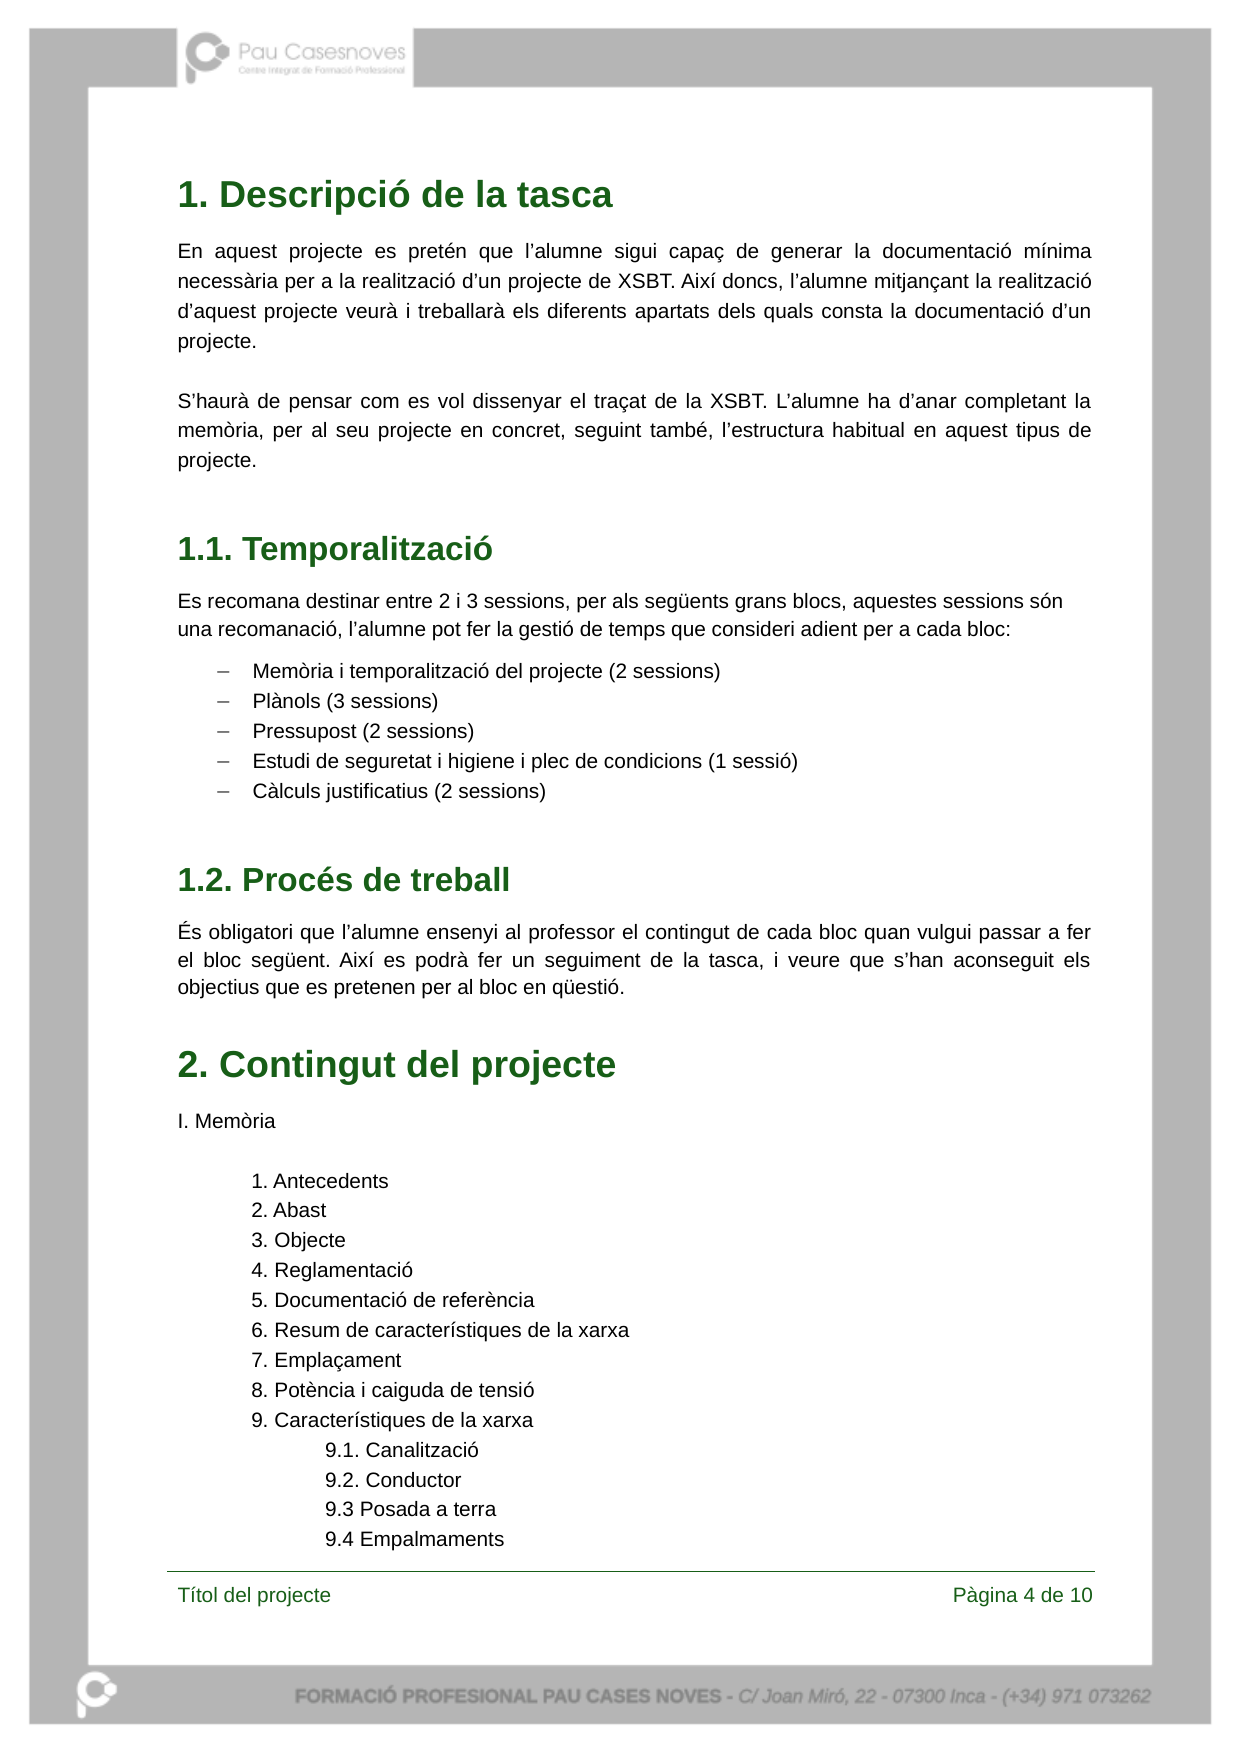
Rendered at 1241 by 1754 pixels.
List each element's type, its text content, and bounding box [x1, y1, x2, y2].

text 5. Documentació de referència [251, 1288, 1093, 1312]
list Memòria i temporalització del projecte (2 sessions) [215, 659, 1093, 683]
picture [0, 0, 1241, 1754]
text 9.2. Conductor [325, 1467, 1093, 1491]
text 9.4 Empalmaments [325, 1527, 1093, 1551]
text 3. Objecte [251, 1228, 1093, 1252]
text 9.1. Canalització [325, 1437, 1093, 1461]
subtitle 1.1. Temporalització [177, 529, 1093, 567]
text 8. Potència i caiguda de tensió [251, 1378, 1093, 1402]
text I. Memòria [177, 1109, 1093, 1133]
text En aquest projecte es pretén que l’alumne sigui capaç de generar la documentació mínima necessària per a la realització d’un projecte de XSBT. Així doncs, l’alumne mitjançant la realització d’aquest projecte veurà i treballarà els diferents apartats dels quals consta la documentació d’un projecte. [177, 239, 1093, 353]
subtitle 1. Descripció de la tasca [177, 173, 1093, 216]
subtitle 1.2. Procés de treball [177, 860, 1093, 898]
text 9.3 Posada a terra [325, 1497, 1093, 1521]
text 6. Resum de característiques de la xarxa [251, 1318, 1093, 1342]
text 1. Antecedents [251, 1168, 1093, 1192]
text S’haurà de pensar com es vol dissenyar el traçat de la XSBT. L’alumne ha d’anar completant la memòria, per al seu projecte en concret, seguint també, l’estructura habitual en aquest tipus de projecte. [177, 388, 1093, 472]
list Càlculs justificatius (2 sessions) [215, 779, 1093, 803]
list Estudi de seguretat i higiene i plec de condicions (1 sessió) [215, 749, 1093, 773]
text 7. Emplaçament [251, 1348, 1093, 1372]
text És obligatori que l’alumne ensenyi al professor el contingut de cada bloc quan vulgui passar a fer el bloc següent. Així es podrà fer un seguiment de la tasca, i veure que s’han aconseguit els objectius que es pretenen per al bloc en qüestió. [177, 920, 1093, 999]
subtitle 2. Contingut del projecte [177, 1042, 1093, 1085]
list Plànols (3 sessions) [215, 689, 1093, 713]
text 4. Reglamentació [251, 1258, 1093, 1282]
text 2. Abast [251, 1198, 1093, 1222]
list Pressupost (2 sessions) [215, 719, 1093, 743]
text Es recomana destinar entre 2 i 3 sessions, per als següents grans blocs, aquestes sessions són una recomanació, l’alumne pot fer la gestió de temps que consideri adient per a cada bloc: [177, 589, 1093, 641]
text 9. Característiques de la xarxa [251, 1408, 1093, 1432]
